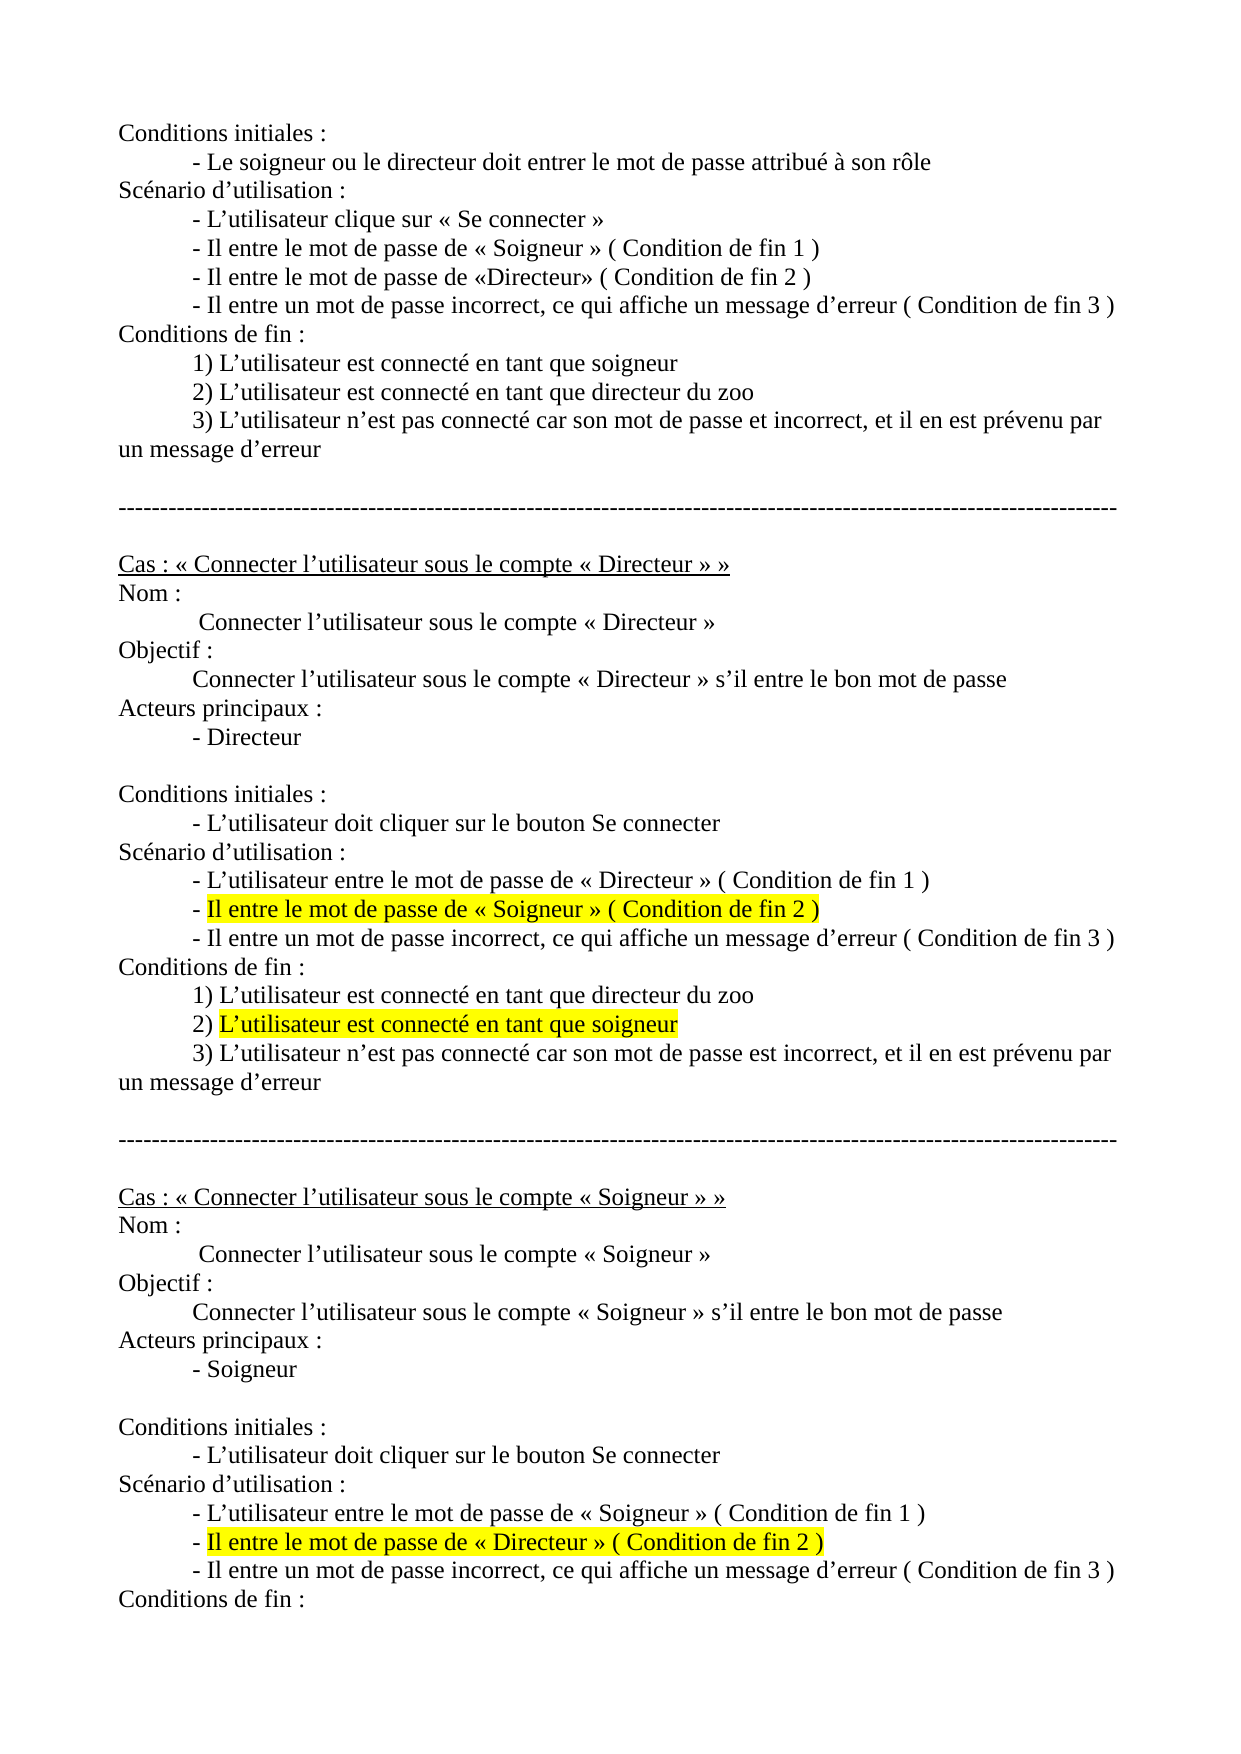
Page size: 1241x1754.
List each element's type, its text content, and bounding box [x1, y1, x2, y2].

text 1) L’utilisateur est connecté en tant que soigneur [118, 348, 1122, 377]
text Objectif : [118, 636, 1122, 664]
text - Il entre le mot de passe de « Directeur » ( Condition de fin 2 ) [118, 1527, 1122, 1556]
text - Soigneur [118, 1354, 1122, 1383]
text ------------------------------------------------------------------------------------------------------------------------ [118, 492, 1122, 521]
text Connecter l’utilisateur sous le compte « Directeur » s’il entre le bon mot de passe [118, 664, 1122, 693]
text - Il entre un mot de passe incorrect, ce qui affiche un message d’erreur ( Condition de fin 3 ) [118, 1556, 1122, 1584]
text Objectif : [118, 1268, 1122, 1297]
text Cas : « Connecter l’utilisateur sous le compte « Directeur » » [118, 549, 1122, 578]
text Nom : [118, 578, 1122, 607]
text 3) L’utilisateur n’est pas connecté car son mot de passe et incorrect, et il en est prévenu par un message d’erreur [118, 406, 1122, 463]
text - L’utilisateur entre le mot de passe de « Soigneur » ( Condition de fin 1 ) [118, 1498, 1122, 1527]
text Conditions initiales : [118, 779, 1122, 808]
text Conditions initiales : [118, 1412, 1122, 1441]
text - Il entre le mot de passe de « Soigneur » ( Condition de fin 2 ) [118, 894, 1122, 923]
text Conditions initiales : [118, 118, 1122, 147]
text Scénario d’utilisation : [118, 1469, 1122, 1498]
text 2) L’utilisateur est connecté en tant que soigneur [118, 1009, 1122, 1038]
text Conditions de fin : [118, 952, 1122, 981]
text - Il entre un mot de passe incorrect, ce qui affiche un message d’erreur ( Condition de fin 3 ) [118, 923, 1122, 952]
text Connecter l’utilisateur sous le compte « Soigneur » [118, 1239, 1122, 1268]
text - L’utilisateur entre le mot de passe de « Directeur » ( Condition de fin 1 ) [118, 866, 1122, 894]
text - Directeur [118, 722, 1122, 751]
text 3) L’utilisateur n’est pas connecté car son mot de passe est incorrect, et il en est prévenu par un message d’erreur [118, 1038, 1122, 1096]
text - L’utilisateur doit cliquer sur le bouton Se connecter [118, 1441, 1122, 1469]
text Connecter l’utilisateur sous le compte « Directeur » [118, 607, 1122, 636]
text Cas : « Connecter l’utilisateur sous le compte « Soigneur » » [118, 1182, 1122, 1211]
text Conditions de fin : [118, 319, 1122, 348]
text - Il entre le mot de passe de « Soigneur » ( Condition de fin 1 ) [118, 233, 1122, 262]
text - Le soigneur ou le directeur doit entrer le mot de passe attribué à son rôle [118, 147, 1122, 176]
text Acteurs principaux : [118, 1326, 1122, 1354]
text Scénario d’utilisation : [118, 837, 1122, 866]
text 1) L’utilisateur est connecté en tant que directeur du zoo [118, 981, 1122, 1009]
text - L’utilisateur doit cliquer sur le bouton Se connecter [118, 808, 1122, 837]
text ------------------------------------------------------------------------------------------------------------------------ [118, 1124, 1122, 1153]
text Scénario d’utilisation : [118, 176, 1122, 204]
text Conditions de fin : [118, 1584, 1122, 1613]
text - Il entre le mot de passe de «Directeur» ( Condition de fin 2 ) [118, 262, 1122, 291]
text Acteurs principaux : [118, 693, 1122, 722]
text Nom : [118, 1211, 1122, 1239]
text 2) L’utilisateur est connecté en tant que directeur du zoo [118, 377, 1122, 406]
text - L’utilisateur clique sur « Se connecter » [118, 204, 1122, 233]
text Connecter l’utilisateur sous le compte « Soigneur » s’il entre le bon mot de passe [118, 1297, 1122, 1326]
text - Il entre un mot de passe incorrect, ce qui affiche un message d’erreur ( Condition de fin 3 ) [118, 291, 1122, 319]
